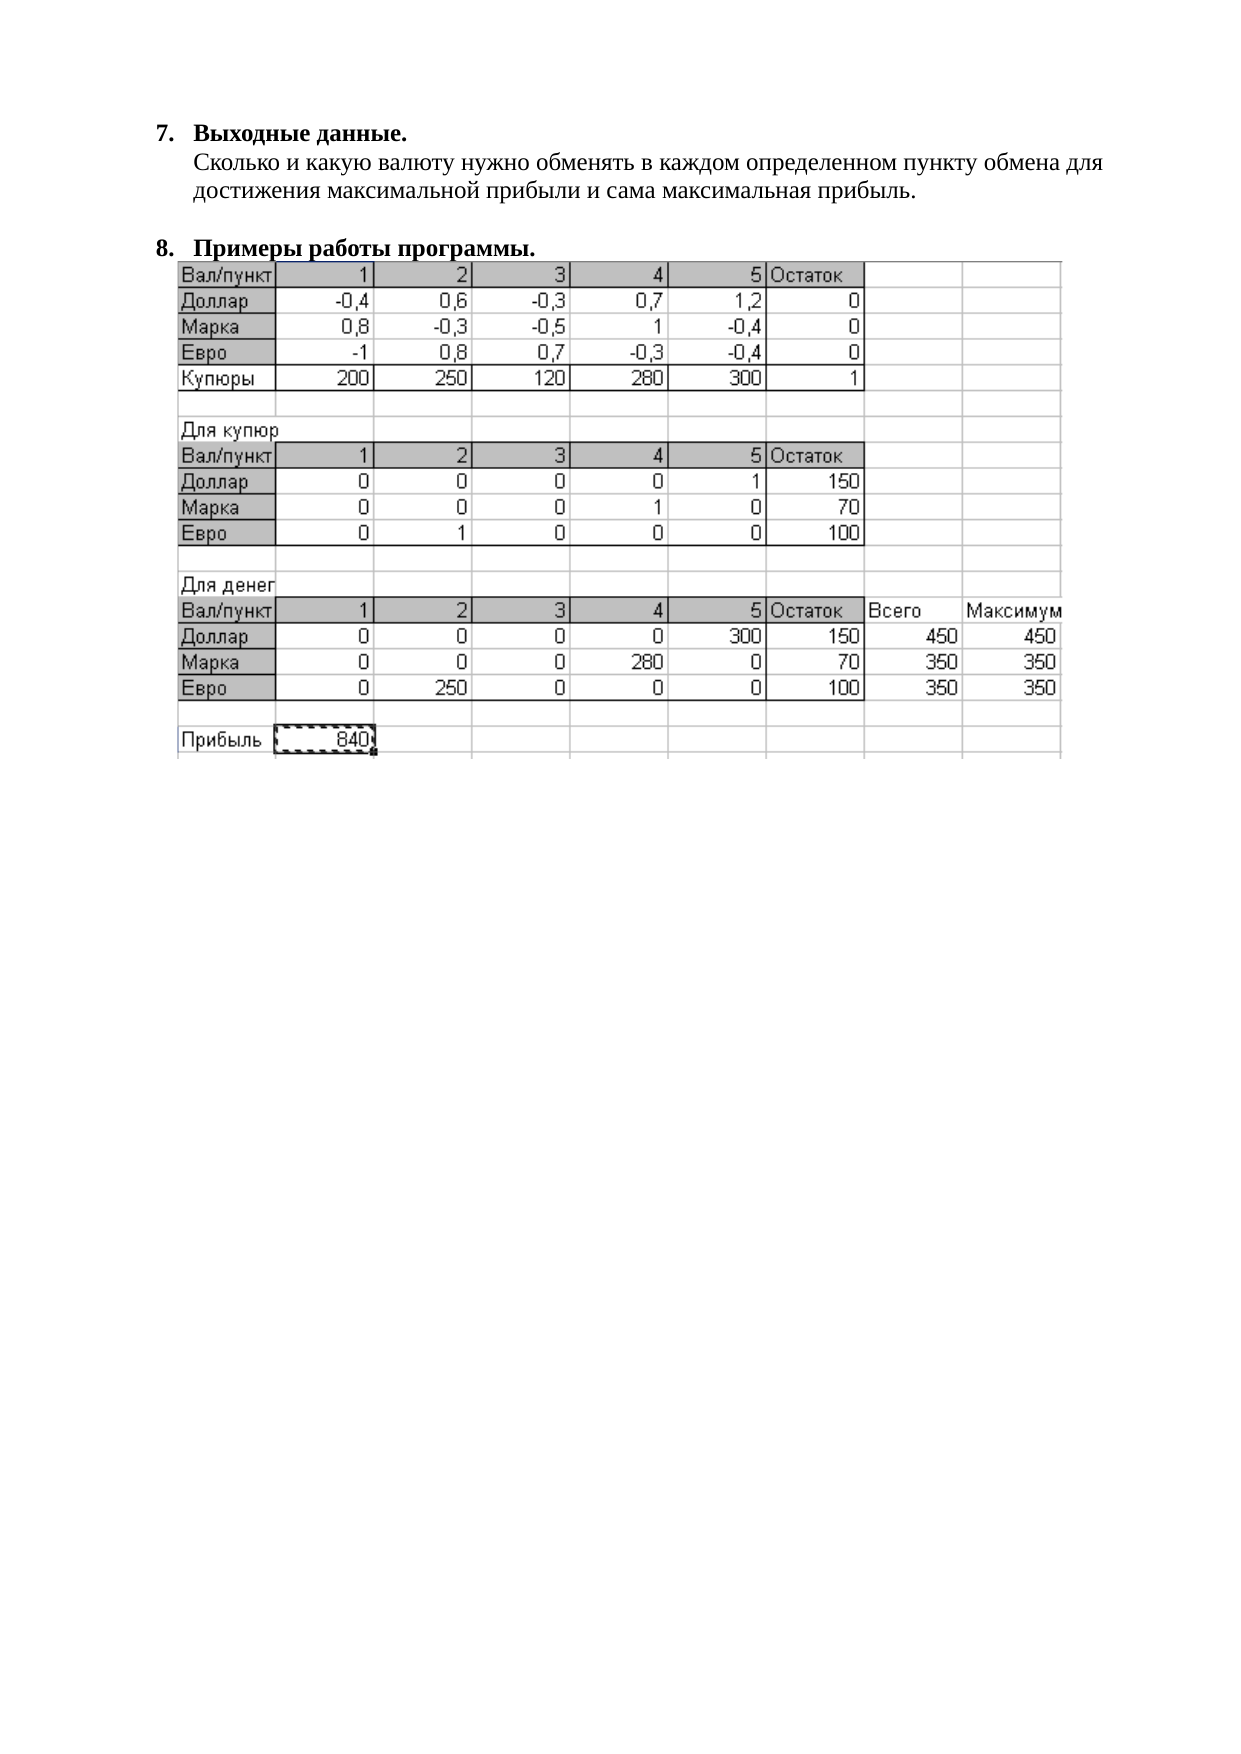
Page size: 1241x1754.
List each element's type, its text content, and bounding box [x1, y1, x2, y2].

list Выходные данные. [156, 118, 1122, 147]
picture [177, 261, 1063, 759]
list Примеры работы программы. [156, 233, 1122, 262]
list Сколько и какую валюту нужно обменять в каждом определенном пункту обмена для достижения максимальной прибыли и сама максимальная прибыль. [156, 147, 1122, 204]
